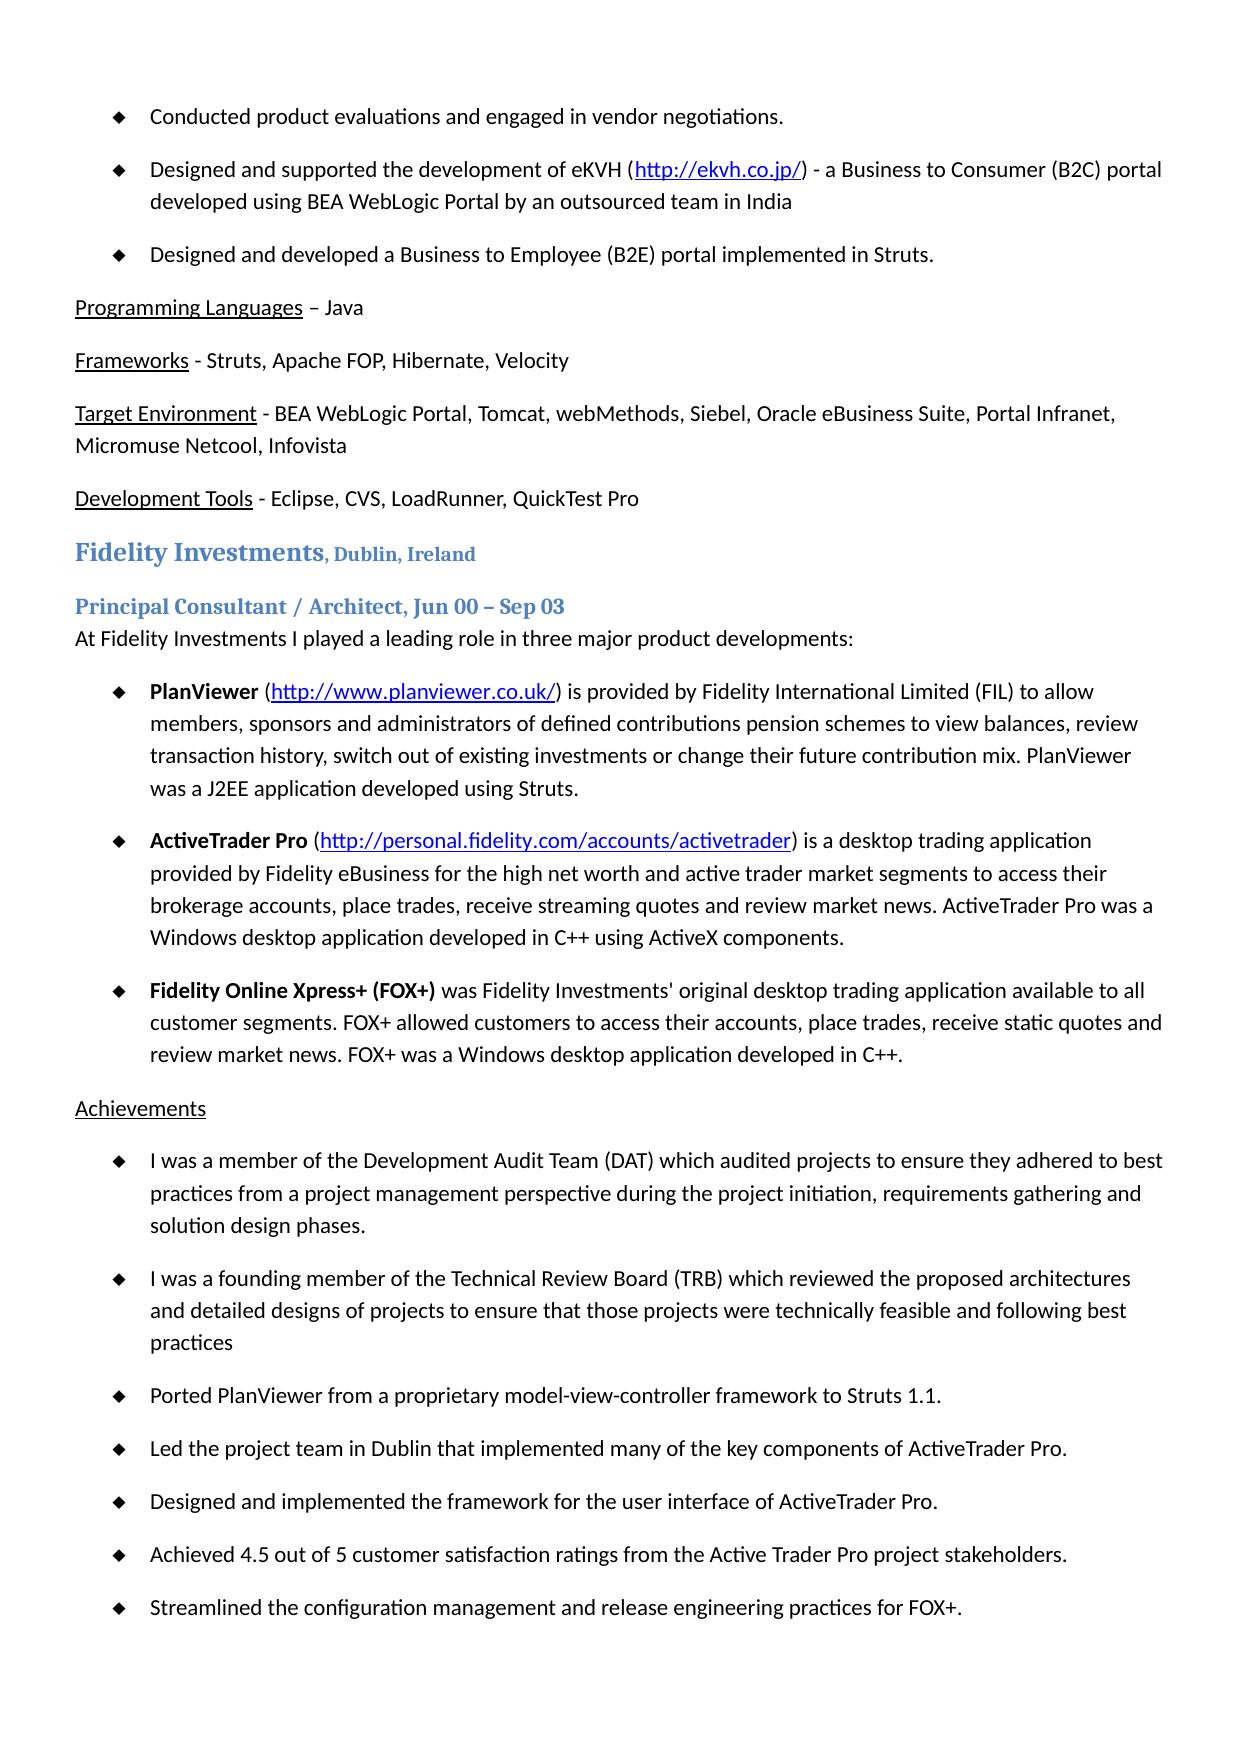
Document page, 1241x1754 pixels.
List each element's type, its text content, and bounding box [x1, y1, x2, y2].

list Ported PlanViewer from a proprietary model-view-controller framework to Struts 1.1. [112, 1381, 1165, 1409]
text Achievements [75, 1094, 1165, 1122]
text At Fidelity Investments I played a leading role in three major product developments: [75, 624, 1165, 652]
list I was a member of the Development Audit Team (DAT) which audited projects to ensure they adhered to best practices from a project management perspective during the project initiation, requirements gathering and solution design phases. [112, 1147, 1165, 1239]
subtitle Principal Consultant / Architect, Jun 00 – Sep 03 [75, 594, 1165, 620]
list PlanViewer (http://www.planviewer.co.uk/) is provided by Fidelity International Limited (FIL) to allow members, sponsors and administrators of defined contributions pension schemes to view balances, review transaction history, switch out of existing investments or change their future contribution mix. PlanViewer was a J2EE application developed using Struts. [112, 677, 1165, 802]
text Development Tools - Eclipse, CVS, LoadRunner, QuickTest Pro [75, 484, 1165, 512]
subtitle Fidelity Investments, Dublin, Ireland [75, 537, 1165, 568]
text Programming Languages – Java [75, 293, 1165, 321]
list Designed and developed a Business to Employee (B2E) portal implemented in Struts. [112, 240, 1165, 268]
list Conducted product evaluations and engaged in vendor negotiations. [112, 102, 1165, 130]
list I was a founding member of the Technical Review Board (TRB) which reviewed the proposed architectures and detailed designs of projects to ensure that those projects were technically feasible and following best practices [112, 1264, 1165, 1356]
list Designed and supported the development of eKVH (http://ekvh.co.jp/) - a Business to Consumer (B2C) portal developed using BEA WebLogic Portal by an outsourced team in India [112, 155, 1165, 215]
list Led the project team in Dublin that implemented many of the key components of ActiveTrader Pro. [112, 1434, 1165, 1462]
list Streamlined the configuration management and release engineering practices for FOX+. [112, 1593, 1165, 1622]
text Target Environment - BEA WebLogic Portal, Tomcat, webMethods, Siebel, Oracle eBusiness Suite, Portal Infranet, Micromuse Netcool, Infovista [75, 399, 1165, 459]
text Frameworks - Struts, Apache FOP, Hibernate, Velocity [75, 346, 1165, 374]
list Achieved 4.5 out of 5 customer satisfaction ratings from the Active Trader Pro project stakeholders. [112, 1541, 1165, 1568]
list Fidelity Online Xpress+ (FOX+) was Fidelity Investments' original desktop trading application available to all customer segments. FOX+ allowed customers to access their accounts, place trades, receive static quotes and review market news. FOX+ was a Windows desktop application developed in C++. [112, 976, 1165, 1069]
list ActiveTrader Pro (http://personal.fidelity.com/accounts/activetrader) is a desktop trading application provided by Fidelity eBusiness for the high net worth and active trader market segments to access their brokerage accounts, place trades, receive streaming quotes and review market news. ActiveTrader Pro was a Windows desktop application developed in C++ using ActiveX components. [112, 827, 1165, 951]
list Designed and implemented the framework for the user interface of ActiveTrader Pro. [112, 1487, 1165, 1516]
